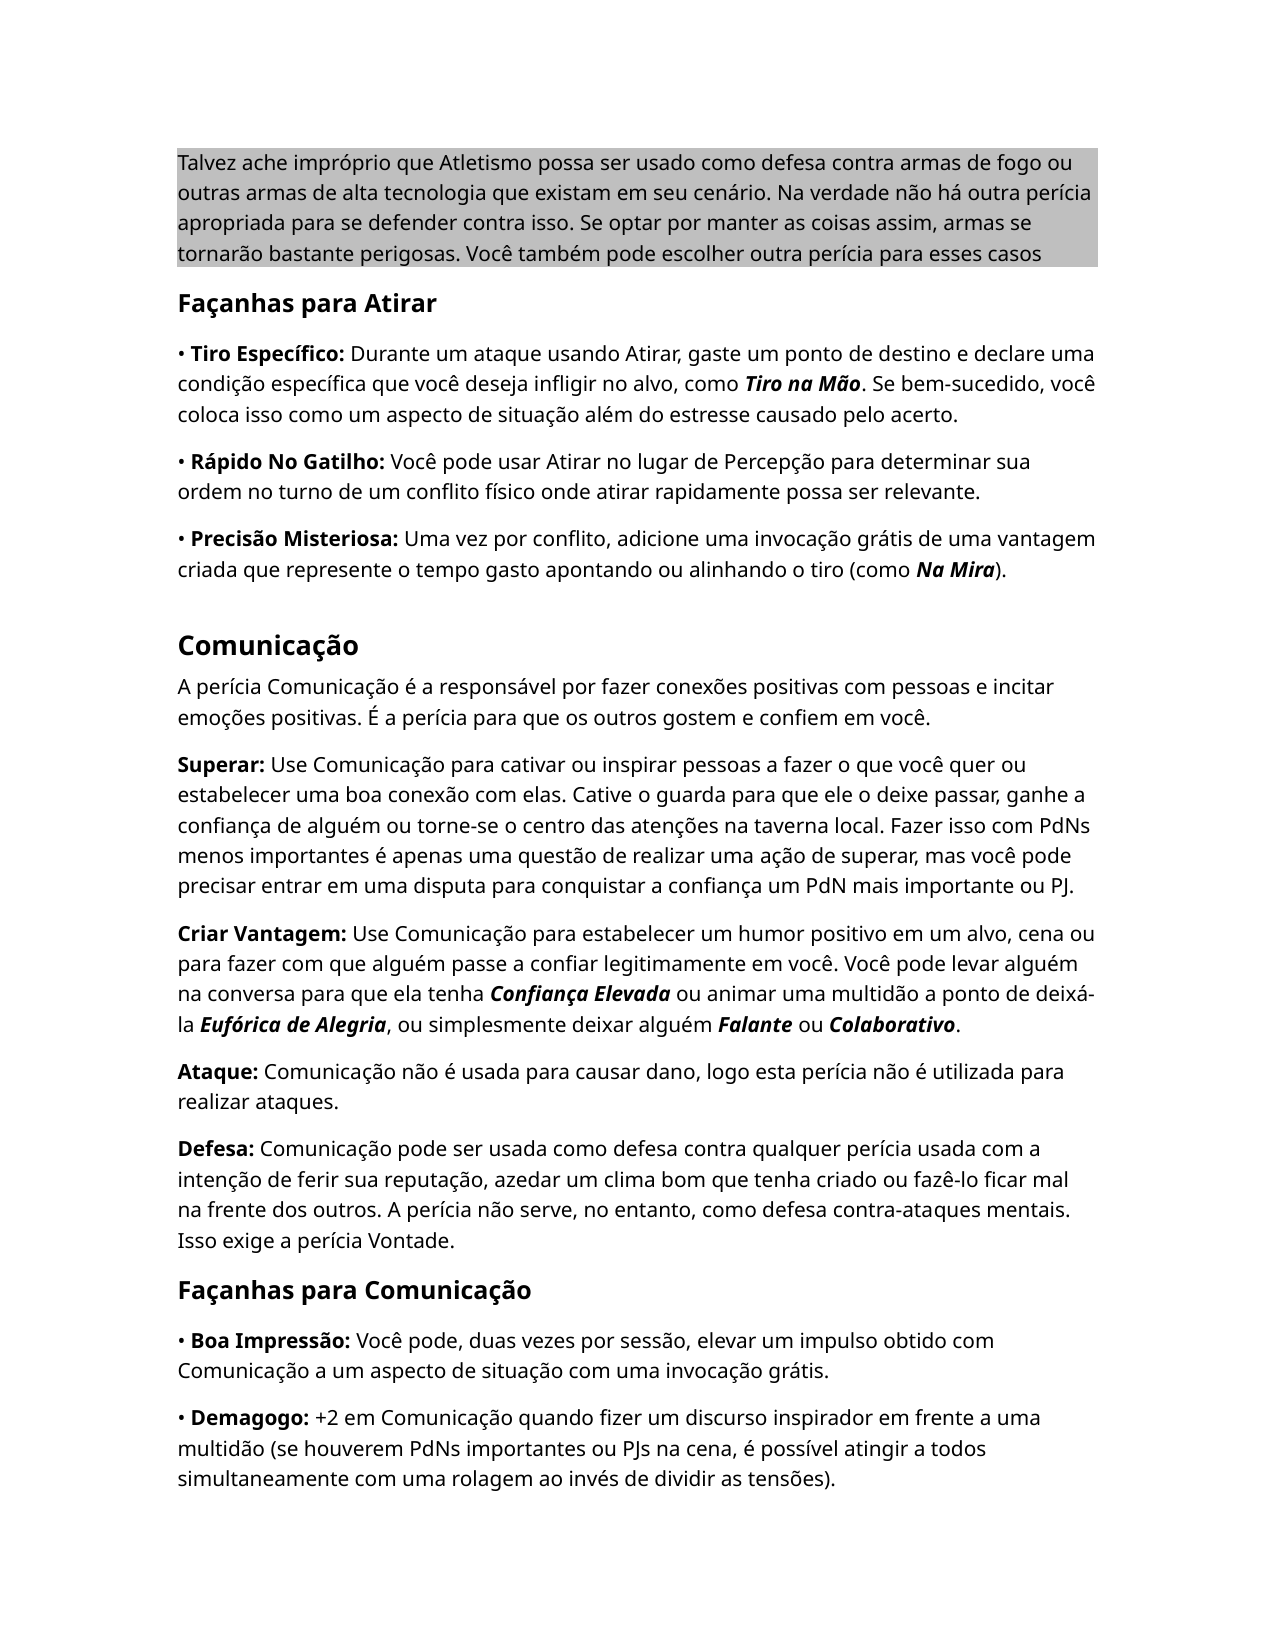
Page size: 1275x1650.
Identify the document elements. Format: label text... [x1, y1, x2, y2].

subtitle Comunicação [177, 627, 1098, 664]
text Façanhas para Atirar [177, 286, 1098, 320]
text Superar: Use Comunicação para cativar ou inspirar pessoas a fazer o que você quer ou estabelecer uma boa conexão com elas. Cative o guarda para que ele o deixe passar, ganhe a confiança de alguém ou torne-se o centro das atenções na taverna local. Fazer isso com PdNs menos importantes é apenas uma questão de realizar uma ação de superar, mas você pode precisar entrar em uma disputa para conquistar a confiança um PdN mais importante ou PJ. [177, 750, 1098, 900]
text • Rápido No Gatilho: Você pode usar Atirar no lugar de Percepção para determinar sua ordem no turno de um conﬂito físico onde atirar rapidamente possa ser relevante. [177, 447, 1098, 506]
text • Boa Impressão: Você pode, duas vezes por sessão, elevar um impulso obtido com Comunicação a um aspecto de situação com uma invocação grátis. [177, 1326, 1098, 1385]
text A perícia Comunicação é a responsável por fazer conexões positivas com pessoas e incitar emoções positivas. É a perícia para que os outros gostem e confiem em você. [177, 672, 1098, 731]
text • Demagogo: +2 em Comunicação quando fizer um discurso inspirador em frente a uma multidão (se houverem PdNs importantes ou PJs na cena, é possível atingir a todos simultaneamente com uma rolagem ao invés de dividir as tensões). [177, 1403, 1098, 1493]
text Ataque: Comunicação não é usada para causar dano, logo esta perícia não é utilizada para realizar ataques. [177, 1057, 1098, 1116]
text • Tiro Específico: Durante um ataque usando Atirar, gaste um ponto de destino e declare uma condição específica que você deseja inﬂigir no alvo, como Tiro na Mão. Se bem-sucedido, você coloca isso como um aspecto de situação além do estresse causado pelo acerto. [177, 339, 1098, 428]
text Talvez ache impróprio que Atletismo possa ser usado como defesa contra armas de fogo ou outras armas de alta tecnologia que existam em seu cenário. Na verdade não há outra perícia apropriada para se defender contra isso. Se optar por manter as coisas assim, armas se tornarão bastante perigosas. Você também pode escolher outra perícia para esses casos [177, 148, 1098, 267]
text Defesa: Comunicação pode ser usada como defesa contra qualquer perícia usada com a intenção de ferir sua reputação, azedar um clima bom que tenha criado ou fazê-lo ficar mal na frente dos outros. A perícia não serve, no entanto, como defesa contra-ataques mentais. Isso exige a perícia Vontade. [177, 1134, 1098, 1254]
text • Precisão Misteriosa: Uma vez por conﬂito, adicione uma invocação grátis de uma vantagem criada que represente o tempo gasto apontando ou alinhando o tiro (como Na Mira). [177, 524, 1098, 583]
text Façanhas para Comunicação [177, 1273, 1098, 1307]
text Criar Vantagem: Use Comunicação para estabelecer um humor positivo em um alvo, cena ou para fazer com que alguém passe a confiar legitimamente em você. Você pode levar alguém na conversa para que ela tenha Confiança Elevada ou animar uma multidão a ponto de deixá-la Eufórica de Alegria, ou simplesmente deixar alguém Falante ou Colaborativo. [177, 919, 1098, 1038]
